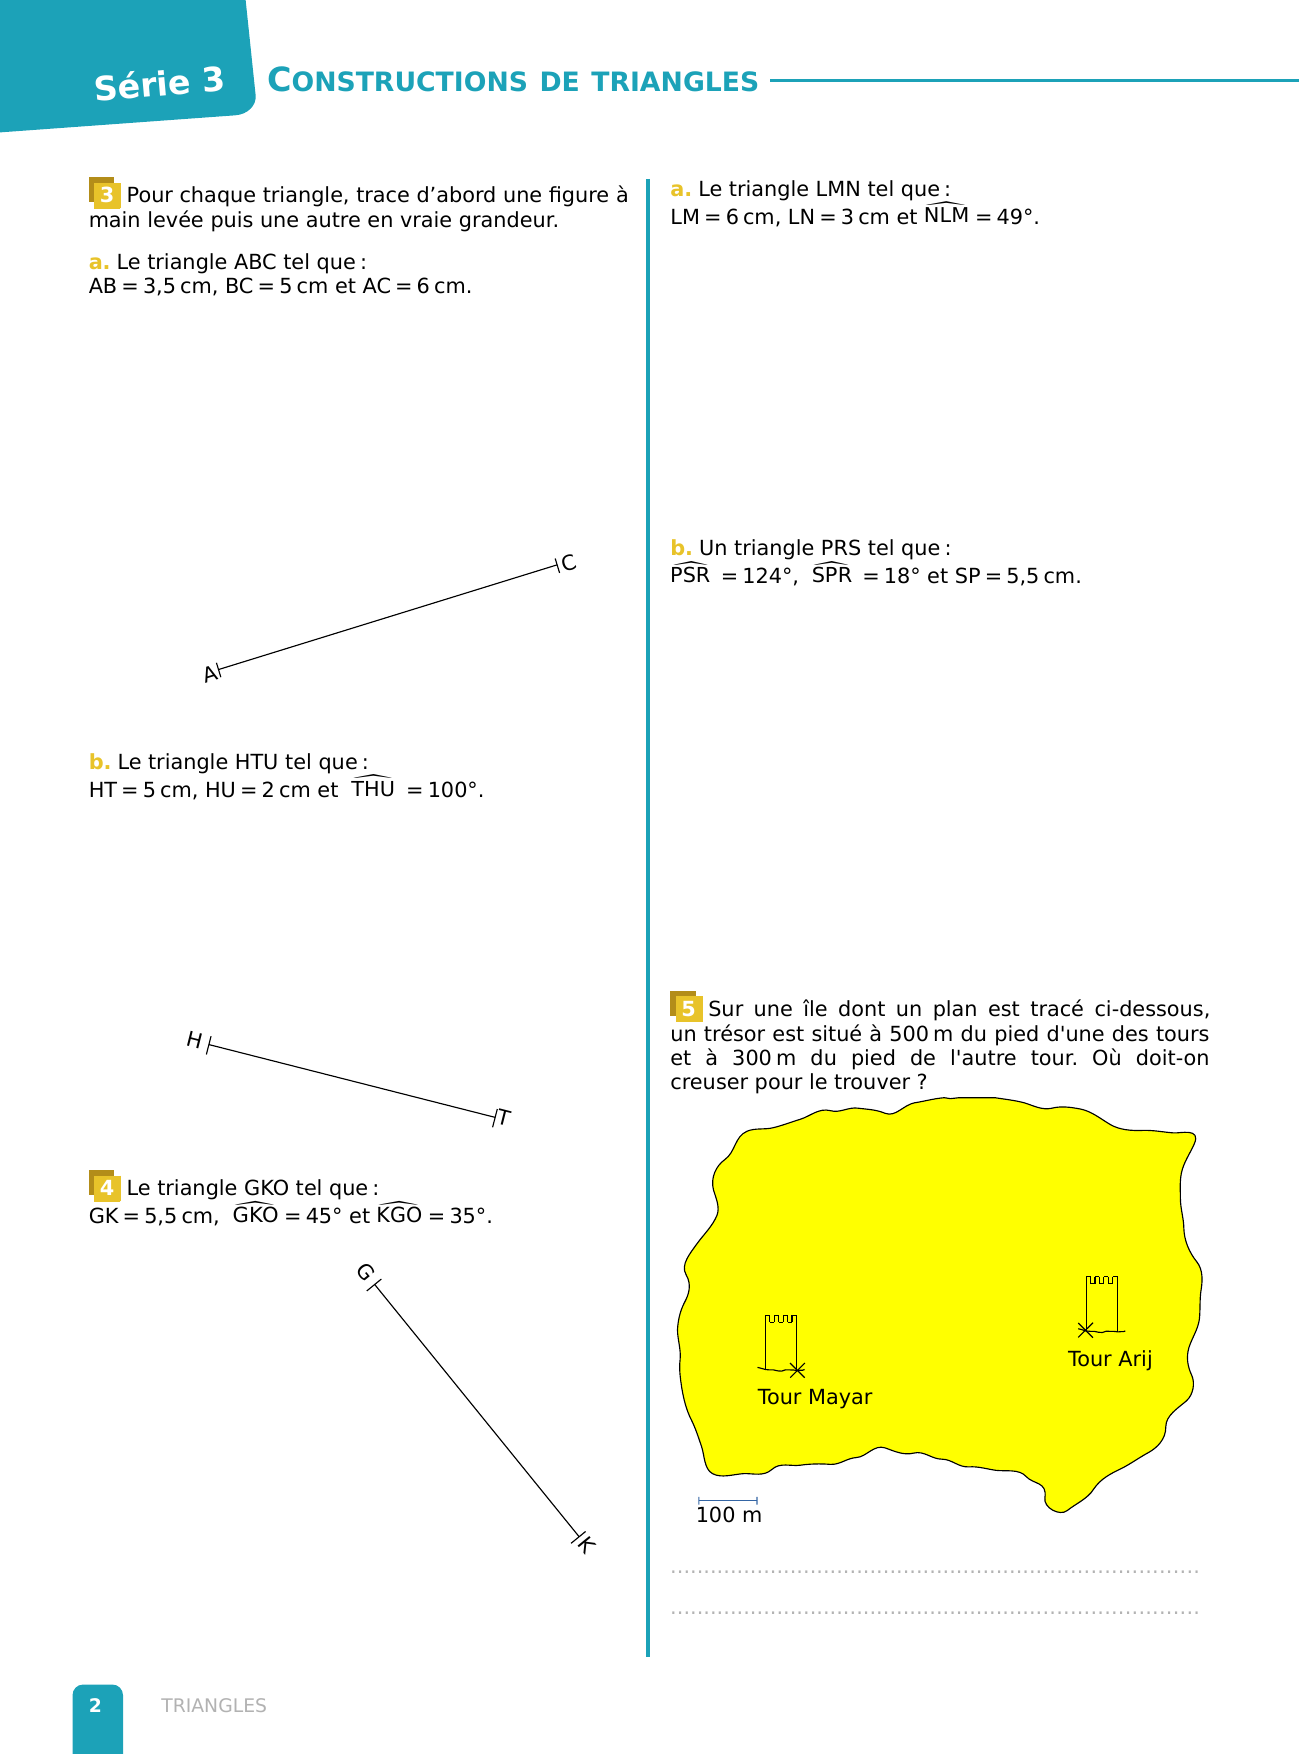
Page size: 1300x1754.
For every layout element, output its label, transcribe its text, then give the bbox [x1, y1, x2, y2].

subtitle Le triangle HTU tel que : HT = 5 cm, HU = 2 cm et = 100°. [88, 750, 629, 802]
subtitle Pour chaque triangle, trace d’abord une figure à main levée puis une autre en vraie grandeur. [88, 177, 629, 232]
subtitle Le triangle LMN tel que : LM = 6 cm, LN = 3 cm et= 49°. [670, 177, 1211, 229]
subtitle Un triangle PRS tel que : = 124°, = 18° et SP = 5,5 cm. [670, 536, 1211, 588]
subtitle Sur une île dont un plan est tracé ci-dessous, un trésor est situé à 500 m du pied d'une des tours et à 300 m du pied de l'autre tour. Où doit-on creuser pour le trouver ? [670, 991, 1211, 1094]
subtitle Le triangle ABC tel que : AB = 3,5 cm, BC = 5 cm et AC = 6 cm. [88, 250, 629, 299]
subtitle Le triangle GKO tel que : GK = 5,5 cm, = 45° et= 35°. [88, 1170, 629, 1229]
